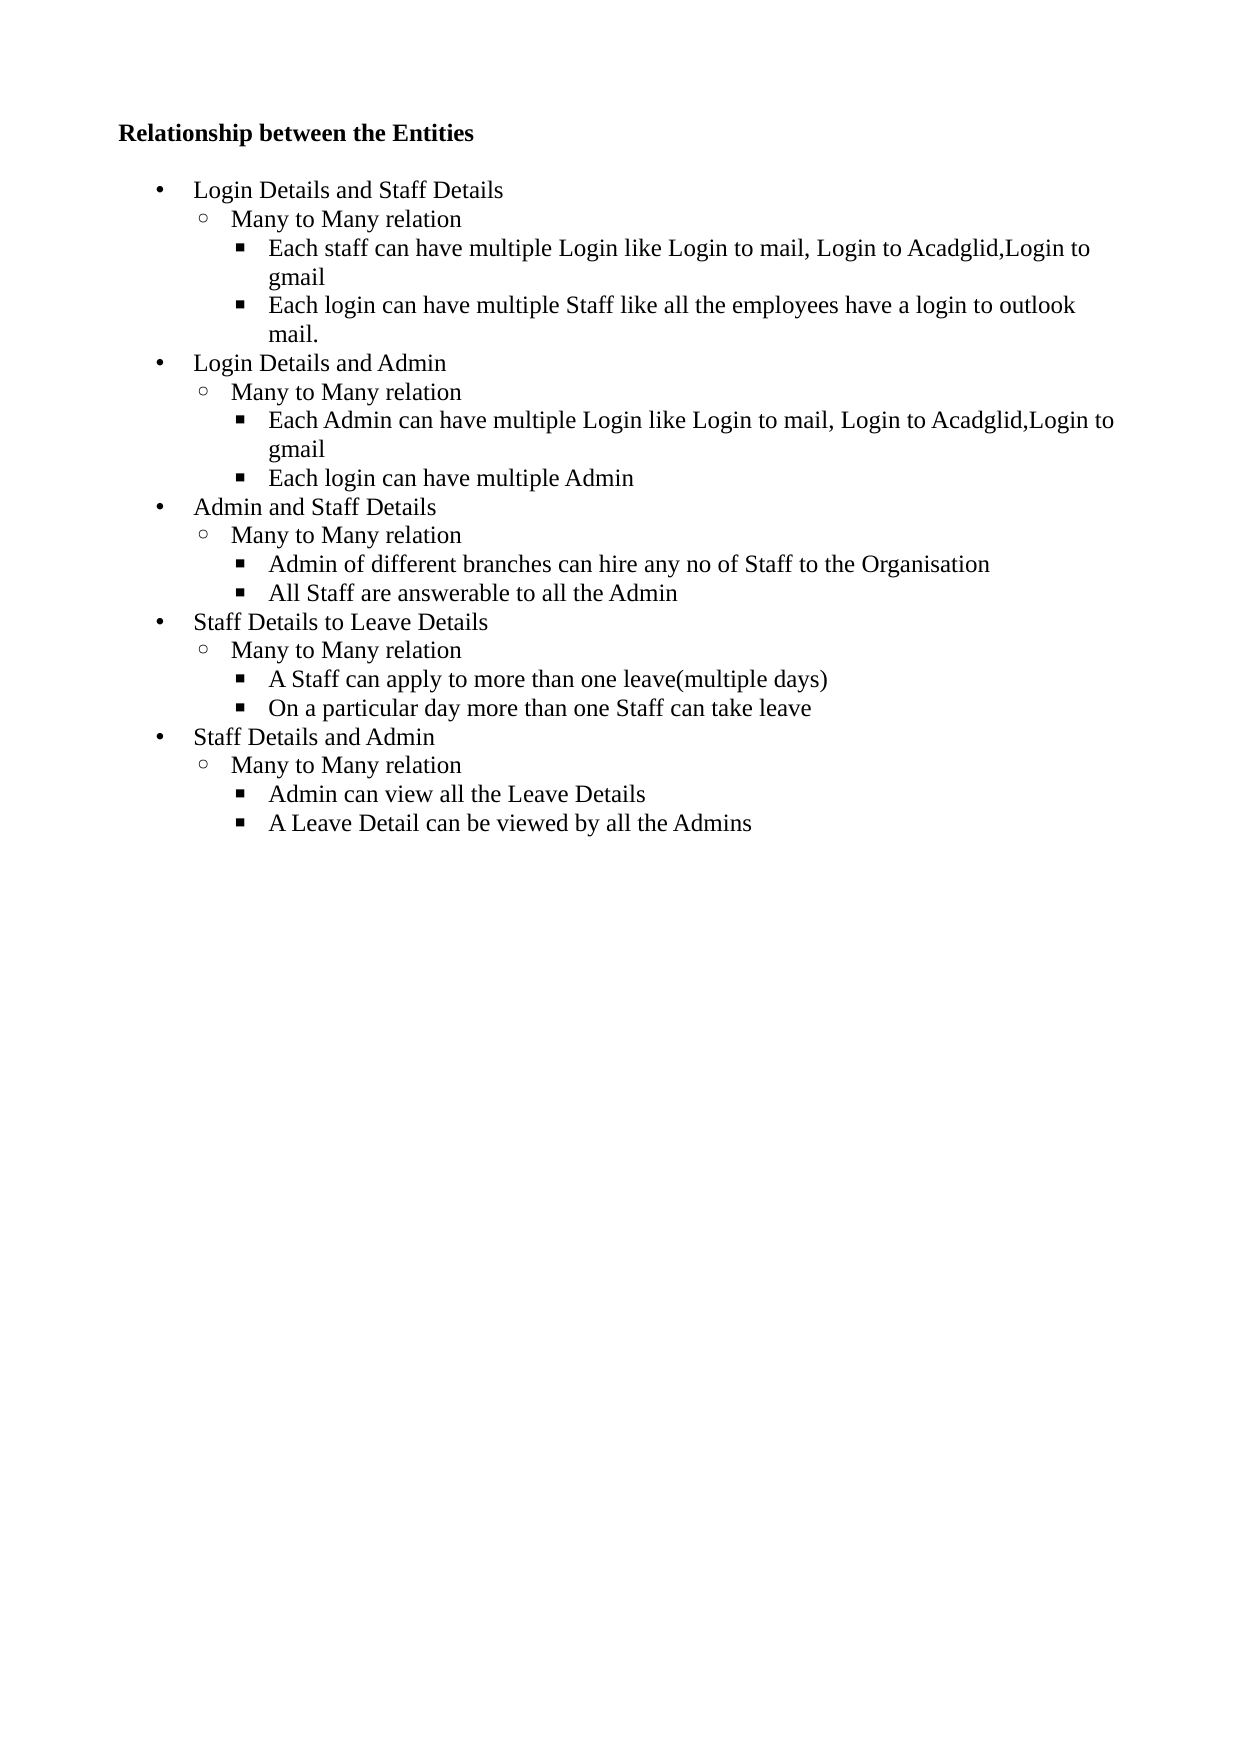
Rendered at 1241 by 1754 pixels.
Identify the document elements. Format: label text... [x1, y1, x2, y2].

list A Leave Detail can be viewed by all the Admins [231, 808, 1122, 837]
list Login Details and Staff Details [156, 176, 1122, 204]
list Each login can have multiple Staff like all the employees have a login to outlook mail. [231, 291, 1122, 348]
list Admin can view all the Leave Details [231, 779, 1122, 808]
list On a particular day more than one Staff can take leave [231, 693, 1122, 722]
list All Staff are answerable to all the Admin [231, 578, 1122, 607]
list Login Details and Admin [156, 348, 1122, 377]
text Relationship between the Entities [118, 118, 1122, 147]
list Each staff can have multiple Login like Login to mail, Login to Acadglid,Login to gmail [231, 233, 1122, 291]
list Many to Many relation [193, 751, 1122, 779]
list Many to Many relation [193, 521, 1122, 549]
list Many to Many relation [193, 636, 1122, 664]
list Many to Many relation [193, 377, 1122, 406]
list Each Admin can have multiple Login like Login to mail, Login to Acadglid,Login to gmail [231, 406, 1122, 463]
list Admin and Staff Details [156, 492, 1122, 521]
list Many to Many relation [193, 204, 1122, 233]
list Admin of different branches can hire any no of Staff to the Organisation [231, 549, 1122, 578]
list Staff Details to Leave Details [156, 607, 1122, 636]
list A Staff can apply to more than one leave(multiple days) [231, 664, 1122, 693]
list Staff Details and Admin [156, 722, 1122, 751]
list Each login can have multiple Admin [231, 463, 1122, 492]
